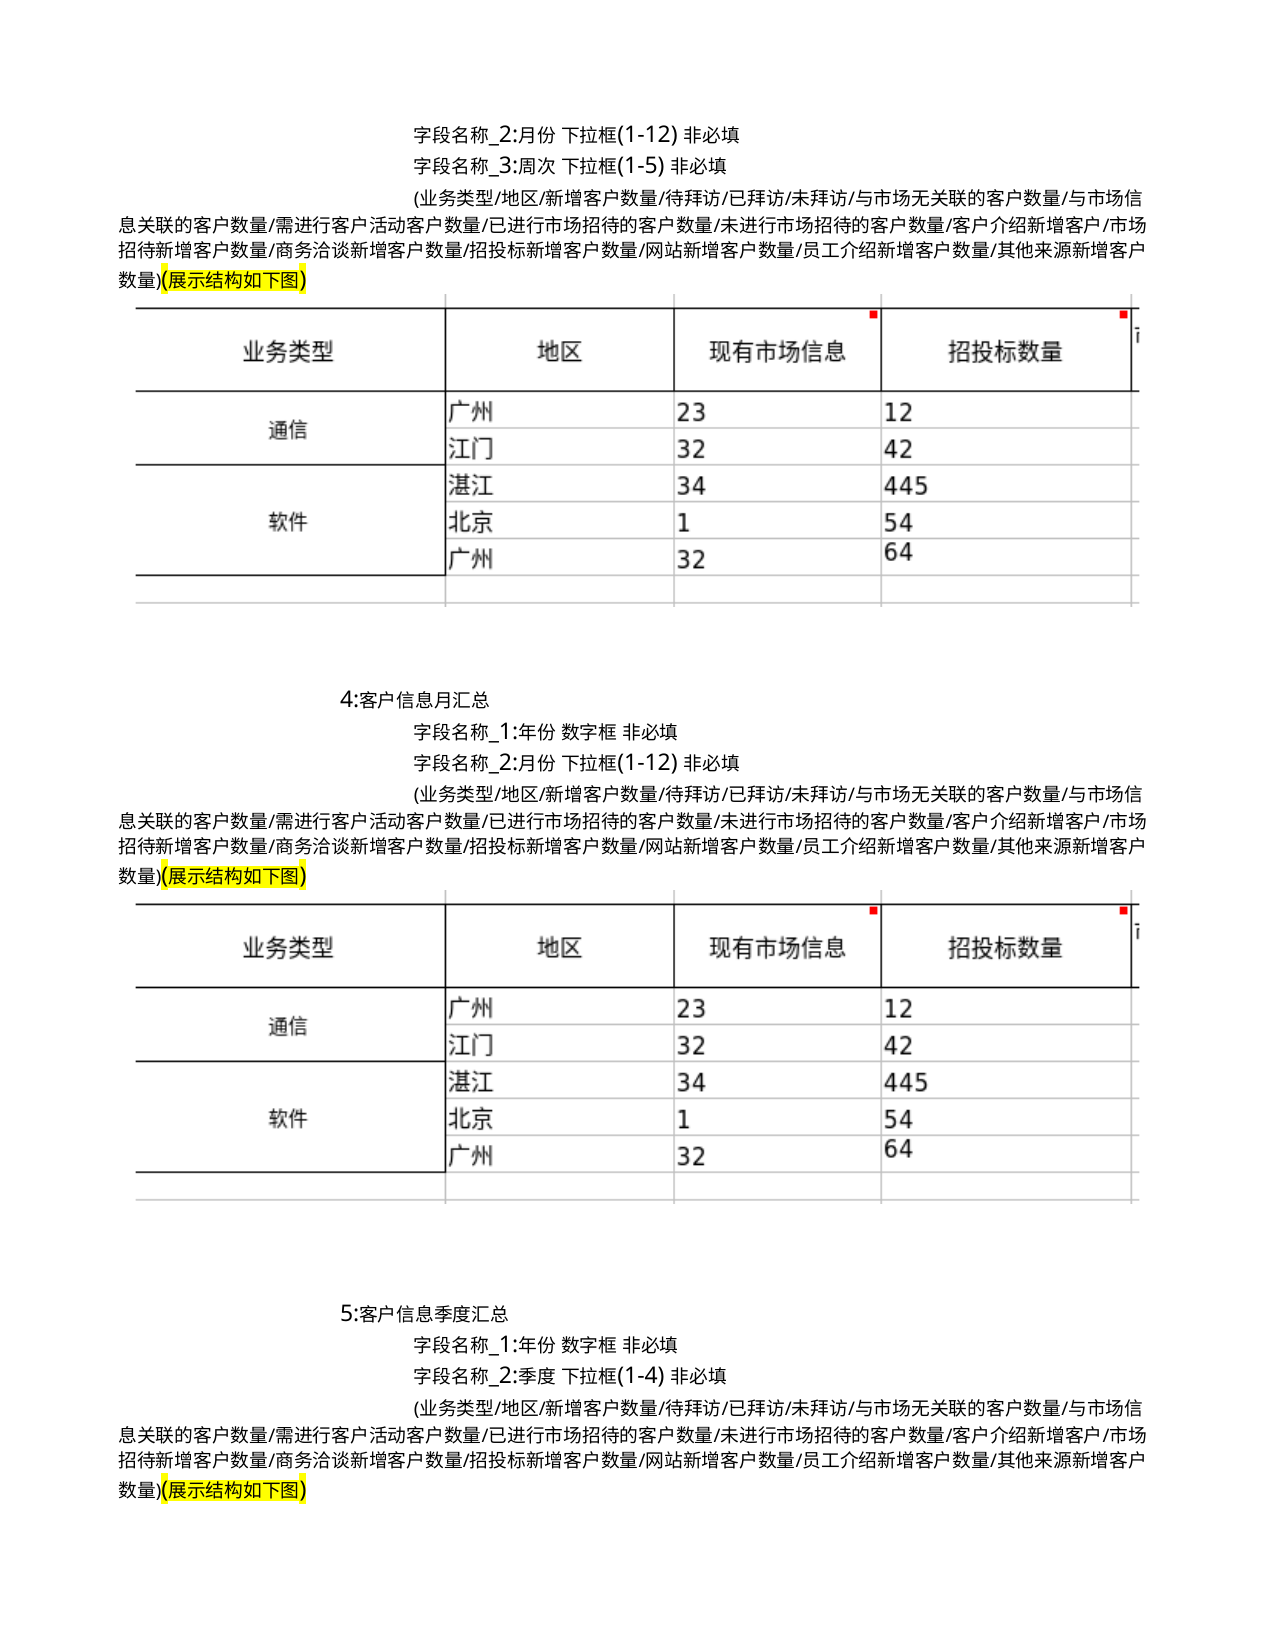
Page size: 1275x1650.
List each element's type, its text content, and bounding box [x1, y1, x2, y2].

text 字段名称_2:季度 下拉框(1-4) 非必填 [118, 1359, 1157, 1391]
text (业务类型/地区/新增客户数量/待拜访/已拜访/未拜访/与市场无关联的客户数量/与市场信息关联的客户数量/需进行客户活动客户数量/已进行市场招待的客户数量/未进行市场招待的客户数量/客户介绍新增客户/市场招待新增客户数量/商务洽谈新增客户数量/招投标新增客户数量/网站新增客户数量/员工介绍新增客户数量/其他来源新增客户数量)(展示结构如下图) [118, 181, 1157, 294]
text 字段名称_2:月份 下拉框(1-12) 非必填 [118, 118, 1157, 149]
text 字段名称_1:年份 数字框 非必填 [118, 714, 1157, 746]
picture [135, 890, 1140, 1204]
text 字段名称_2:月份 下拉框(1-12) 非必填 [118, 746, 1157, 777]
text 字段名称_3:周次 下拉框(1-5) 非必填 [118, 149, 1157, 181]
text 字段名称_1:年份 数字框 非必填 [118, 1328, 1157, 1359]
text 5:客户信息季度汇总 [118, 1297, 1157, 1328]
text (业务类型/地区/新增客户数量/待拜访/已拜访/未拜访/与市场无关联的客户数量/与市场信息关联的客户数量/需进行客户活动客户数量/已进行市场招待的客户数量/未进行市场招待的客户数量/客户介绍新增客户/市场招待新增客户数量/商务洽谈新增客户数量/招投标新增客户数量/网站新增客户数量/员工介绍新增客户数量/其他来源新增客户数量)(展示结构如下图) [118, 777, 1157, 891]
text 4:客户信息月汇总 [118, 683, 1157, 714]
picture [135, 294, 1140, 607]
text (业务类型/地区/新增客户数量/待拜访/已拜访/未拜访/与市场无关联的客户数量/与市场信息关联的客户数量/需进行客户活动客户数量/已进行市场招待的客户数量/未进行市场招待的客户数量/客户介绍新增客户/市场招待新增客户数量/商务洽谈新增客户数量/招投标新增客户数量/网站新增客户数量/员工介绍新增客户数量/其他来源新增客户数量)(展示结构如下图) [118, 1391, 1157, 1504]
